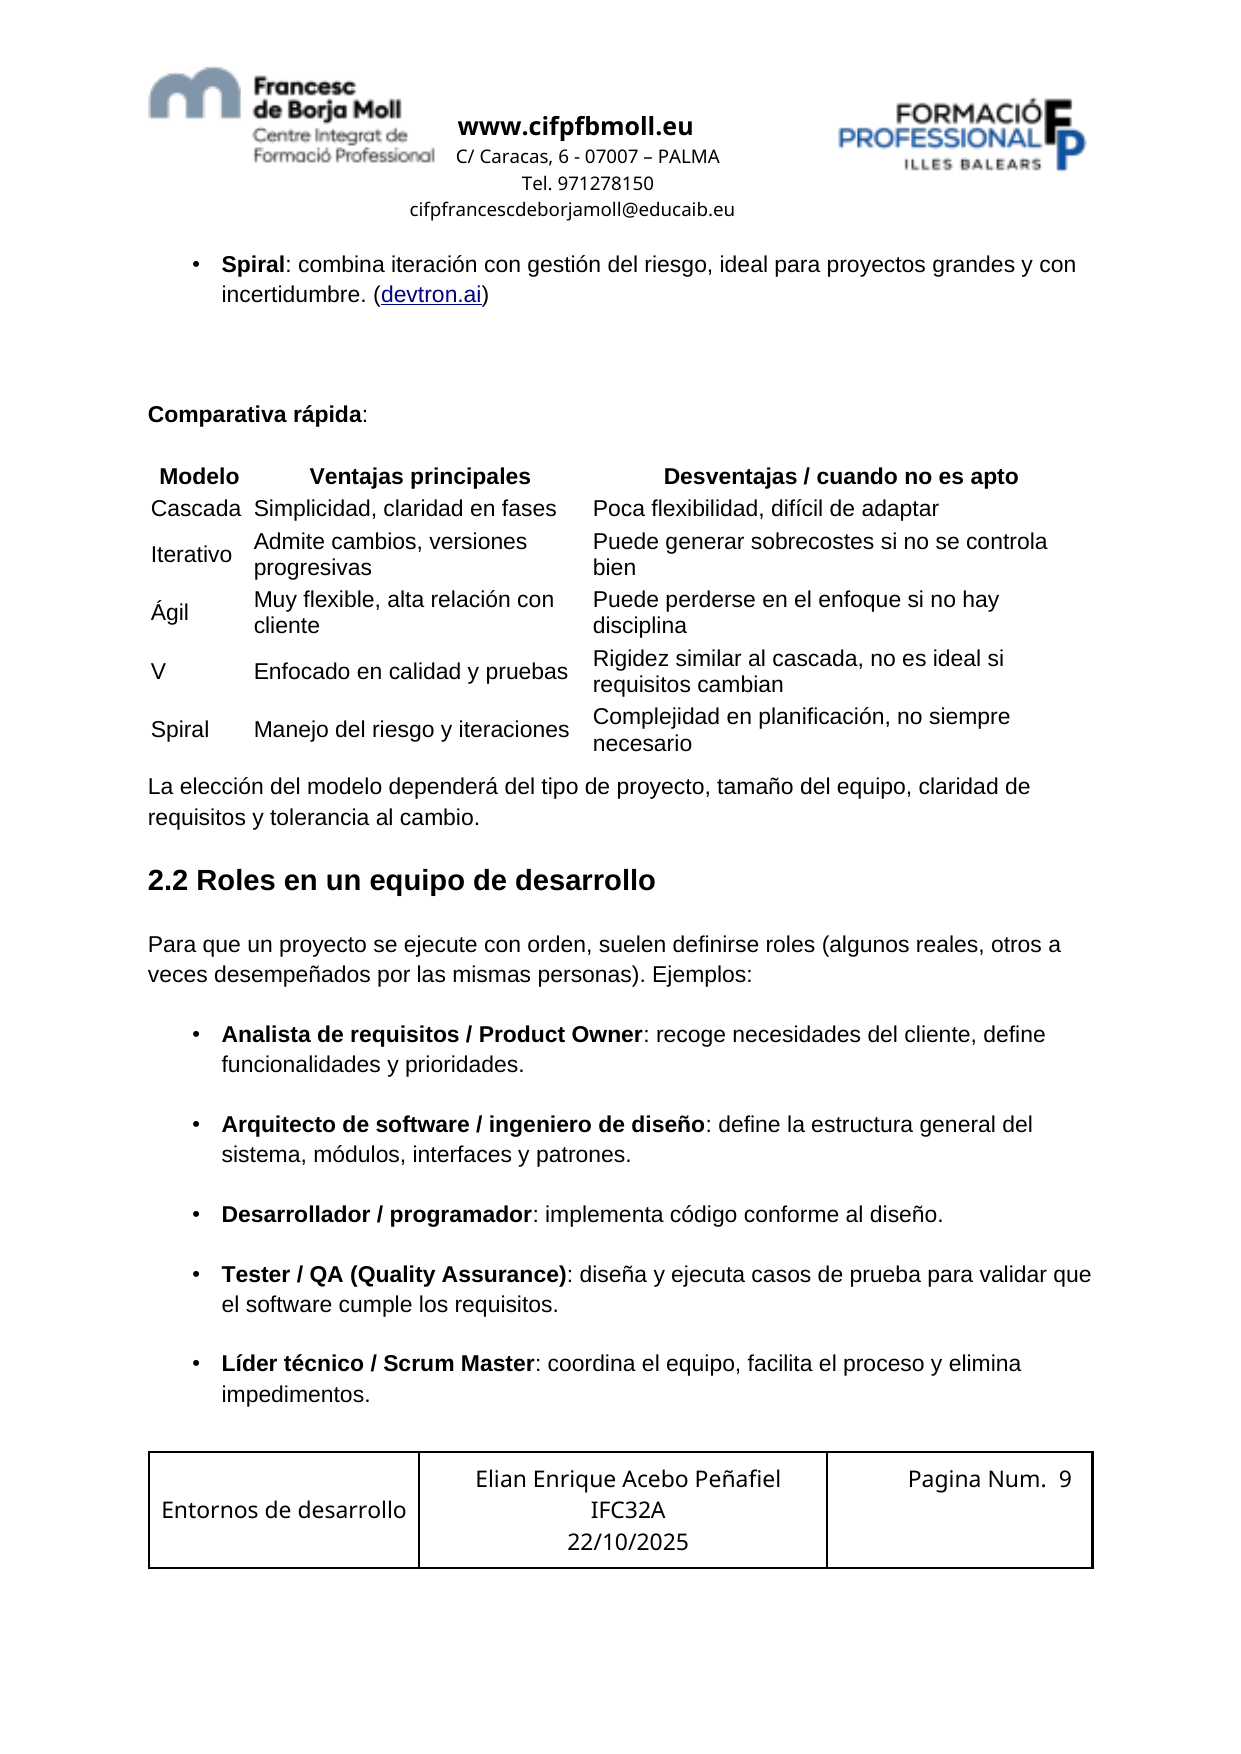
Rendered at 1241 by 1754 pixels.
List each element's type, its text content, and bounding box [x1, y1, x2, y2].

text La elección del modelo dependerá del tipo de proyecto, tamaño del equipo, claridad de requisitos y tolerancia al cambio. [148, 773, 1093, 830]
list Spiral: combina iteración con gestión del riesgo, ideal para proyectos grandes y con incertidumbre. (devtron.ai) [192, 251, 1093, 308]
text Comparativa rápida: [148, 401, 1093, 427]
table_cell Complejidad en planificación, no siempre necesario [590, 700, 1093, 759]
list Desarrollador / programador: implementa código conforme al diseño. [192, 1201, 1093, 1227]
table_cell Muy flexible, alta relación con cliente [251, 583, 590, 642]
table_cell Ágil [148, 583, 251, 642]
table_cell Rigidez similar al cascada, no es ideal si requisitos cambian [590, 642, 1093, 700]
list Líder técnico / Scrum Master: coordina el equipo, facilita el proceso y elimina impedimentos. [192, 1350, 1093, 1407]
table_cell Puede generar sobrecostes si no se controla bien [590, 525, 1093, 583]
table_header Ventajas principales [251, 460, 590, 492]
table_cell Puede perderse en el enfoque si no hay disciplina [590, 583, 1093, 642]
table_cell V [148, 642, 251, 700]
picture [833, 43, 1093, 227]
table_cell Manejo del riesgo y iteraciones [251, 700, 590, 759]
subtitle 2.2 Roles en un equipo de desarrollo [148, 863, 1093, 897]
table_cell Spiral [148, 700, 251, 759]
table_cell Cascada [148, 493, 251, 525]
table_cell Simplicidad, claridad en fases [251, 493, 590, 525]
table_cell Enfocado en calidad y pruebas [251, 642, 590, 700]
list Arquitecto de software / ingeniero de diseño: define la estructura general del sistema, módulos, interfaces y patrones. [192, 1111, 1093, 1167]
table_cell Iterativo [148, 525, 251, 583]
list Tester / QA (Quality Assurance): diseña y ejecuta casos de prueba para validar que el software cumple los requisitos. [192, 1261, 1093, 1317]
table_header Desventajas / cuando no es apto [590, 460, 1093, 492]
list Analista de requisitos / Product Owner: recoge necesidades del cliente, define funcionalidades y prioridades. [192, 1021, 1093, 1078]
table_header Modelo [148, 460, 251, 492]
picture [147, 64, 439, 169]
text Para que un proyecto se ejecute con orden, suelen definirse roles (algunos reales, otros a veces desempeñados por las mismas personas). Ejemplos: [148, 931, 1093, 988]
table_cell Poca flexibilidad, difícil de adaptar [590, 493, 1093, 525]
table_cell Admite cambios, versiones progresivas [251, 525, 590, 583]
